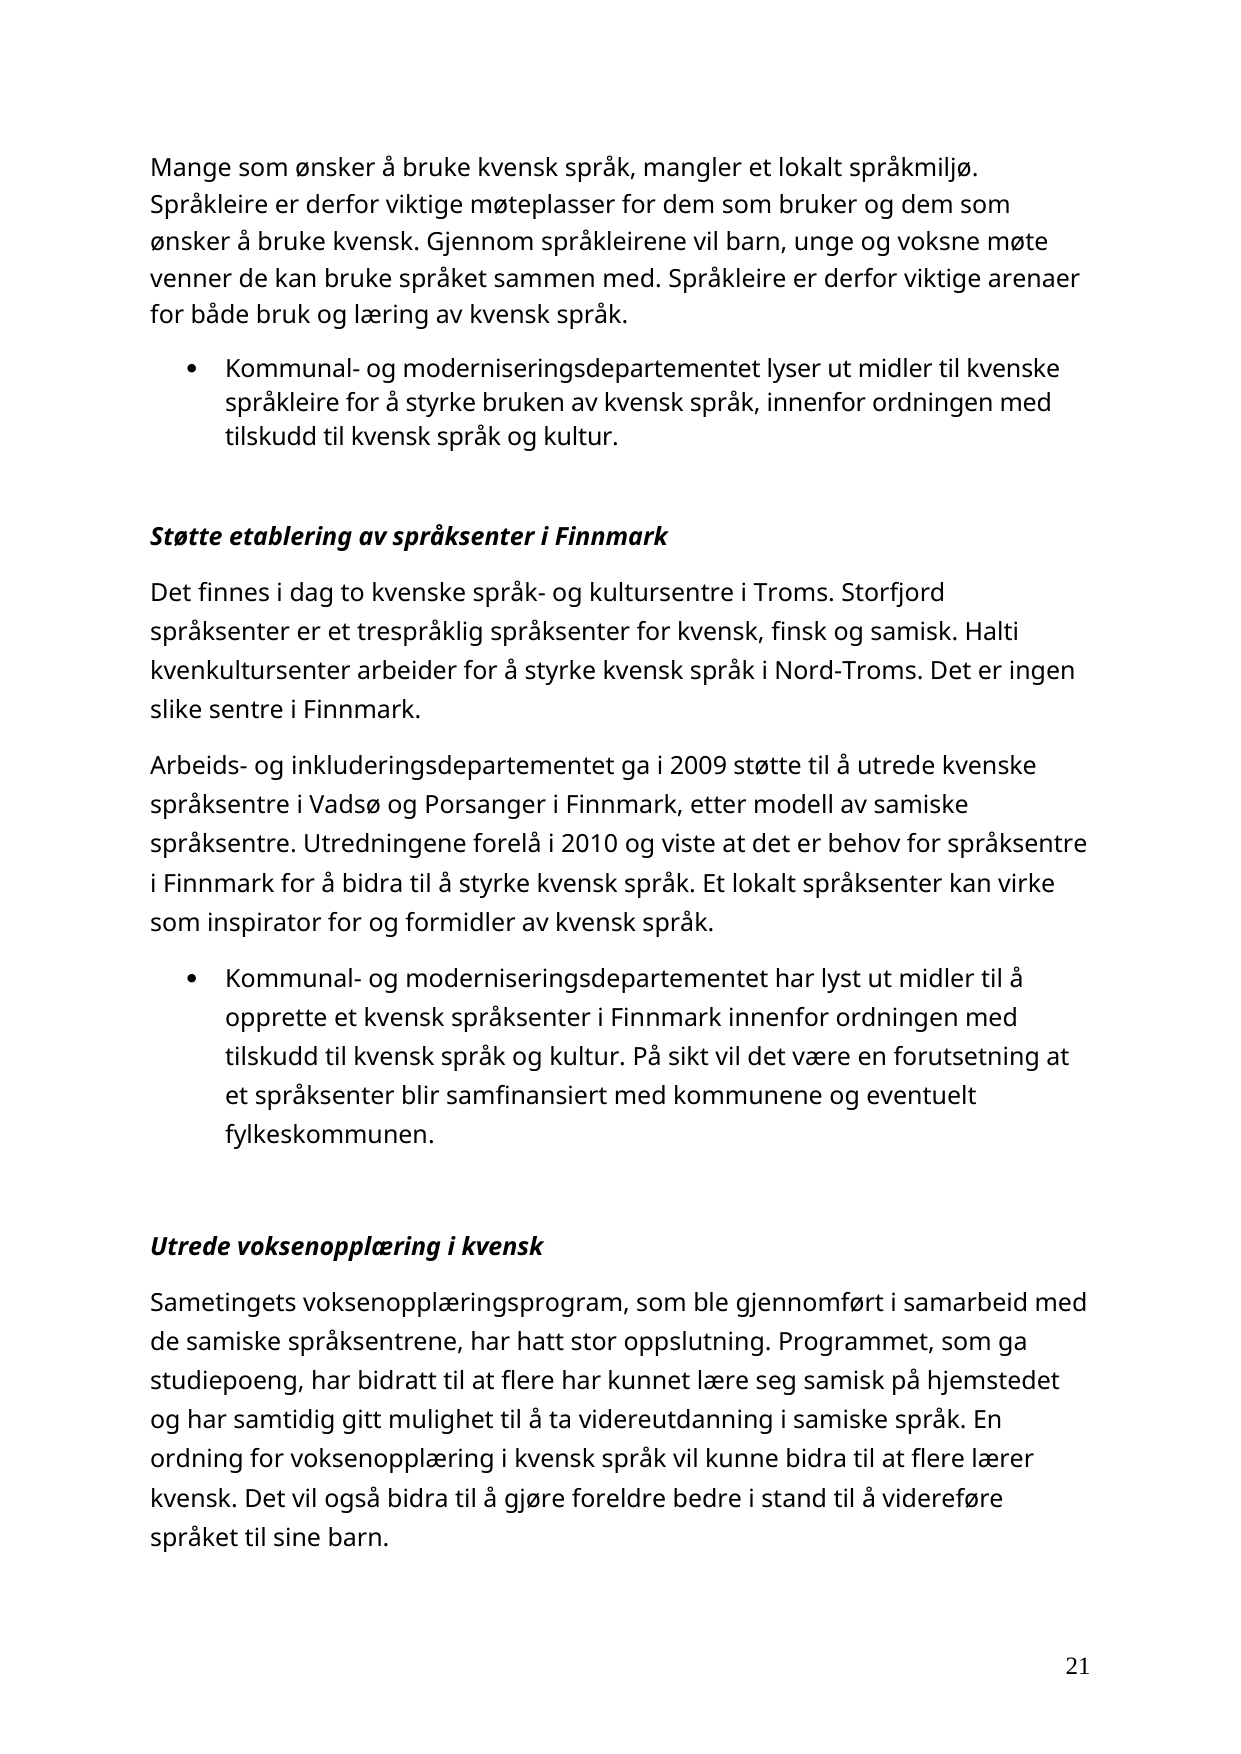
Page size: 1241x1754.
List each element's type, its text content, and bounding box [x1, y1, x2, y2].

text Arbeids- og inkluderingsdepartementet ga i 2009 støtte til å utrede kvenske språksentre i Vadsø og Porsanger i Finnmark, etter modell av samiske språksentre. Utredningene forelå i 2010 og viste at det er behov for språksentre i Finnmark for å bidra til å styrke kvensk språk. Et lokalt språksenter kan virke som inspirator for og formidler av kvensk språk. [150, 748, 1090, 938]
text Støtte etablering av språksenter i Finnmark [150, 519, 1090, 553]
text Sametingets voksenopplæringsprogram, som ble gjennomført i samarbeid med de samiske språksentrene, har hatt stor oppslutning. Programmet, som ga studiepoeng, har bidratt til at flere har kunnet lære seg samisk på hjemstedet og har samtidig gitt mulighet til å ta videreutdanning i samiske språk. En ordning for voksenopplæring i kvensk språk vil kunne bidra til at flere lærer kvensk. Det vil også bidra til å gjøre foreldre bedre i stand til å videreføre språket til sine barn. [150, 1284, 1090, 1553]
list Kommunal- og moderniseringsdepartementet har lyst ut midler til å opprette et kvensk språksenter i Finnmark innenfor ordningen med tilskudd til kvensk språk og kultur. På sikt vil det være en forutsetning at et språksenter blir samfinansiert med kommunene og eventuelt fylkeskommunen. [187, 960, 1090, 1151]
text Det finnes i dag to kvenske språk- og kultursentre i Troms. Storfjord språksenter er et trespråklig språksenter for kvensk, finsk og samisk. Halti kvenkultursenter arbeider for å styrke kvensk språk i Nord-Troms. Det er ingen slike sentre i Finnmark. [150, 574, 1090, 726]
text Utrede voksenopplæring i kvensk [150, 1229, 1090, 1263]
list Kommunal- og moderniseringsdepartementet lyser ut midler til kvenske språkleire for å styrke bruken av kvensk språk, innenfor ordningen med tilskudd til kvensk språk og kultur. [187, 351, 1090, 453]
text Mange som ønsker å bruke kvensk språk, mangler et lokalt språkmiljø. Språkleire er derfor viktige møteplasser for dem som bruker og dem som ønsker å bruke kvensk. Gjennom språkleirene vil barn, unge og voksne møte venner de kan bruke språket sammen med. Språkleire er derfor viktige arenaer for både bruk og læring av kvensk språk. [150, 150, 1090, 331]
